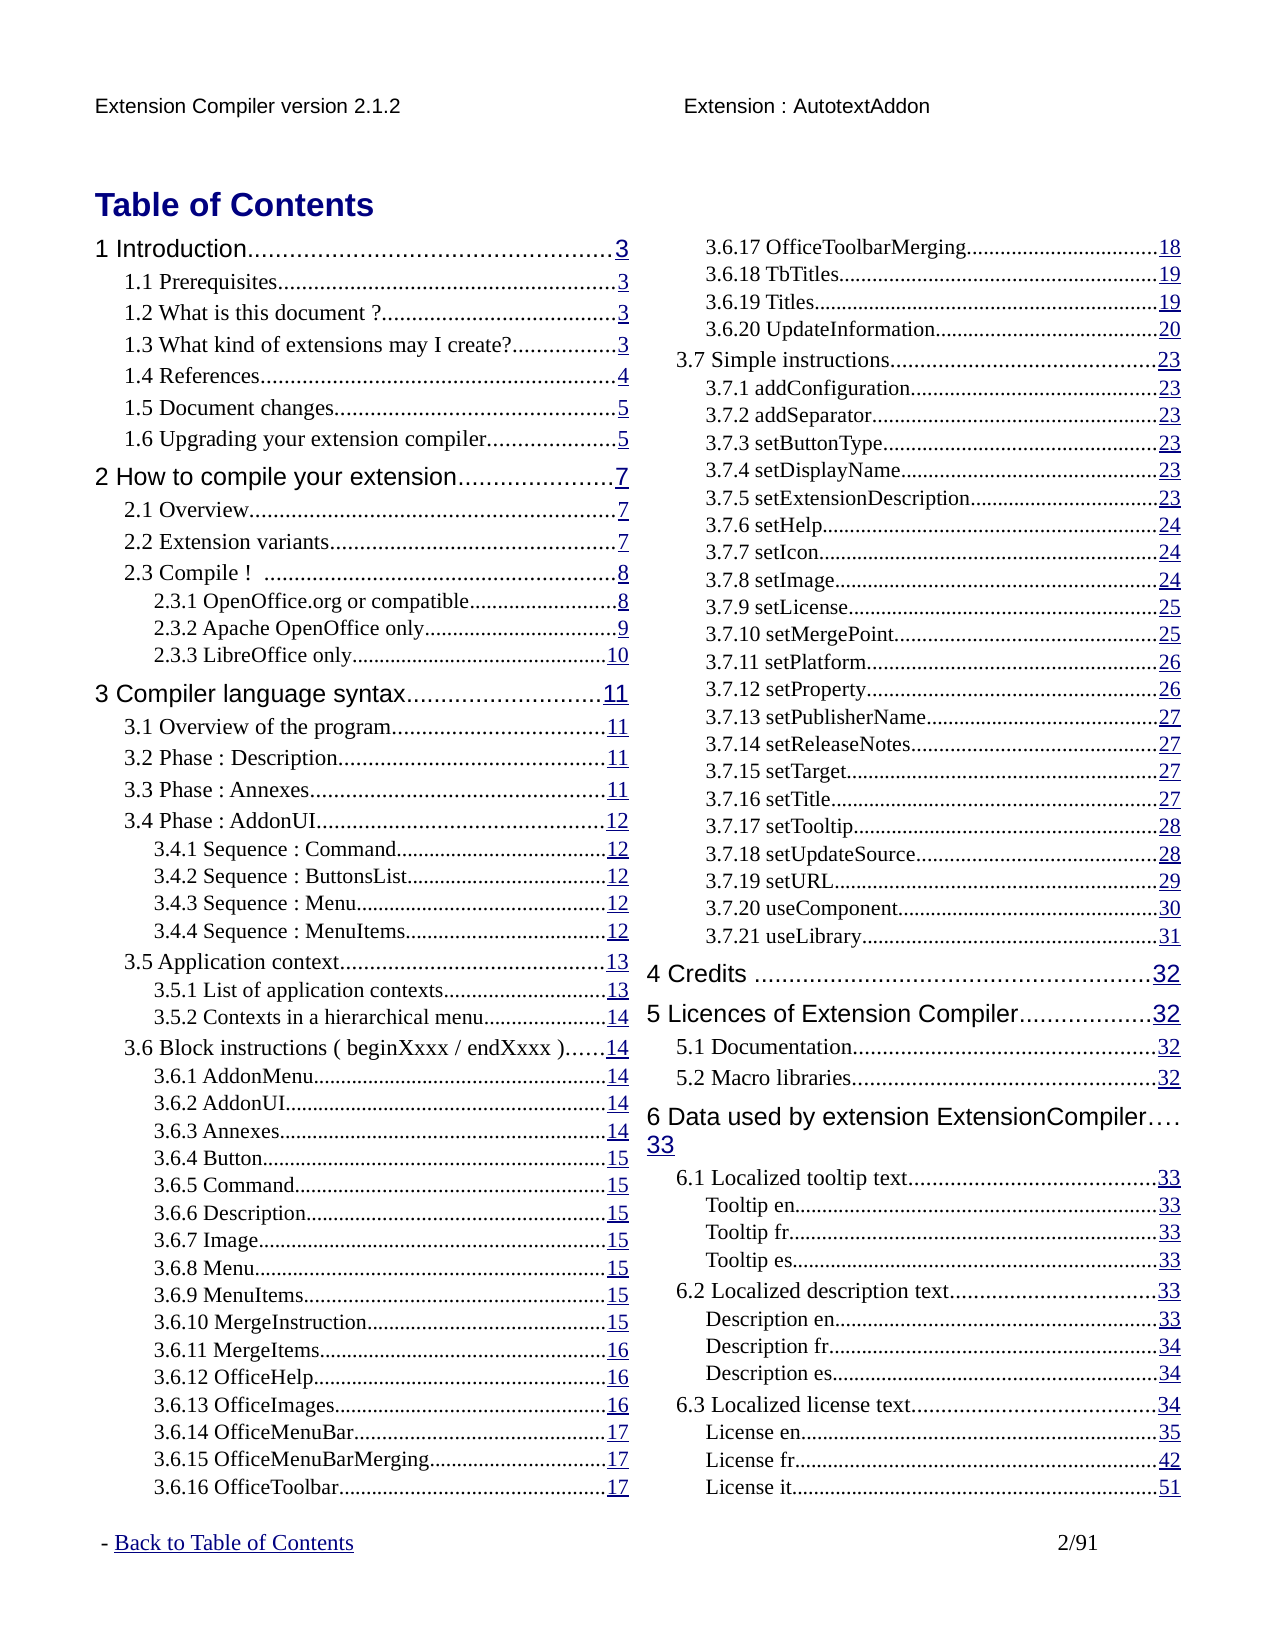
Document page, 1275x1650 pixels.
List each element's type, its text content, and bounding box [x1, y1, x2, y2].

text 3 Compiler language syntax 11 [94, 680, 629, 708]
text 4 Credits 32 [646, 960, 1181, 988]
text 3.7.19 setURL 29 [705, 869, 1181, 893]
text 6 Data used by extension ExtensionCompiler 33 [646, 1102, 1181, 1158]
text 3.6.20 UpdateInformation 20 [705, 317, 1181, 341]
text 3.7.18 setUpdateSource 28 [705, 842, 1181, 866]
text 3.7.2 addSeparator 23 [705, 403, 1181, 428]
text 3.5.1 List of application contexts 13 [153, 977, 629, 1002]
text 3.7.8 setImage 24 [705, 568, 1181, 592]
text 3.6.13 OfficeImages 16 [153, 1392, 629, 1417]
text 1.2 What is this document ? 3 [124, 300, 629, 326]
text 3.7.17 setTooltip 28 [705, 814, 1181, 839]
text 3.7.13 setPublisherName 27 [705, 704, 1181, 729]
text 3.7.15 setTarget 27 [705, 759, 1181, 784]
text 5.1 Documentation 32 [676, 1034, 1181, 1059]
text 3.6.3 Annexes 14 [153, 1118, 629, 1143]
text 3.6.4 Button 15 [153, 1146, 629, 1170]
text 5.2 Macro libraries 32 [676, 1065, 1181, 1091]
text 3.6.19 Titles 19 [705, 289, 1181, 314]
text 1.4 References 4 [124, 363, 629, 389]
text 2.3.2 Apache OpenOffice only 9 [153, 616, 629, 641]
text 2.2 Extension variants 7 [124, 529, 629, 554]
text 1.3 What kind of extensions may I create? 3 [124, 332, 629, 357]
text 3.4.1 Sequence : Command 12 [153, 836, 629, 861]
text 3.6.9 MenuItems 15 [153, 1283, 629, 1307]
text 3.6.10 MergeInstruction 15 [153, 1310, 629, 1335]
text 3.6.16 OfficeToolbar 17 [153, 1475, 629, 1499]
text 3.6.7 Image 15 [153, 1228, 629, 1253]
text 2.1 Overview 7 [124, 497, 629, 523]
text License en 35 [705, 1420, 1181, 1445]
text 6.1 Localized tooltip text 33 [676, 1164, 1181, 1190]
text 3.6.6 Description 15 [153, 1201, 629, 1225]
text 1.1 Prerequisites 3 [124, 269, 629, 294]
text 3.1 Overview of the program 11 [124, 714, 629, 739]
text 3.7.9 setLicense 25 [705, 595, 1181, 619]
text 2.3.1 OpenOffice.org or compatible 8 [153, 589, 629, 613]
text 3.7.6 setHelp 24 [705, 513, 1181, 537]
text 3.7 Simple instructions 23 [676, 347, 1181, 373]
text 1.5 Document changes 5 [124, 394, 629, 420]
text 3.7.14 setReleaseNotes 27 [705, 732, 1181, 756]
text 3.2 Phase : Description 11 [124, 745, 629, 771]
subtitle Table of Contents [94, 186, 1181, 223]
text 3.6.18 TbTitles 19 [705, 262, 1181, 287]
text 3.7.7 setIcon 24 [705, 540, 1181, 565]
text 3.7.3 setButtonType 23 [705, 431, 1181, 455]
text Tooltip es 33 [705, 1248, 1181, 1272]
text 3.6 Block instructions ( beginXxxx / endXxxx ) 14 [124, 1035, 629, 1061]
text 3.7.10 setMergePoint 25 [705, 622, 1181, 647]
text 5 Licences of Extension Compiler 32 [646, 1000, 1181, 1028]
text Description en 33 [705, 1307, 1181, 1331]
text 3.5.2 Contexts in a hierarchical menu 14 [153, 1005, 629, 1029]
text Tooltip en 33 [705, 1193, 1181, 1217]
text Description fr 34 [705, 1334, 1181, 1358]
text 3.6.15 OfficeMenuBarMerging 17 [153, 1447, 629, 1472]
text Description es 34 [705, 1361, 1181, 1386]
text 2 How to compile your extension 7 [94, 463, 629, 491]
text 3.7.11 setPlatform 26 [705, 650, 1181, 674]
text 3.4.2 Sequence : ButtonsList 12 [153, 864, 629, 888]
text 3.7.1 addConfiguration 23 [705, 376, 1181, 400]
text 3.4 Phase : AddonUI 12 [124, 808, 629, 833]
text 3.7.21 useLibrary 31 [705, 924, 1181, 948]
text 1 Introduction 3 [94, 235, 629, 263]
text 3.7.16 setTitle 27 [705, 787, 1181, 811]
text 3.6.8 Menu 15 [153, 1256, 629, 1280]
text 3.6.17 OfficeToolbarMerging 18 [705, 235, 1181, 259]
text 3.6.5 Command 15 [153, 1173, 629, 1198]
text 3.6.1 AddonMenu 14 [153, 1064, 629, 1088]
text Tooltip fr 33 [705, 1220, 1181, 1245]
text 3.6.2 AddonUI 14 [153, 1091, 629, 1116]
text 3.7.4 setDisplayName 23 [705, 458, 1181, 482]
text 3.5 Application context 13 [124, 949, 629, 974]
text 3.7.12 setProperty 26 [705, 677, 1181, 702]
text 3.6.11 MergeItems 16 [153, 1338, 629, 1362]
text 3.3 Phase : Annexes 11 [124, 777, 629, 802]
text 3.7.5 setExtensionDescription 23 [705, 485, 1181, 510]
text 2.3.3 LibreOffice only 10 [153, 643, 629, 668]
text 2.3 Compile ! 8 [124, 560, 629, 586]
text 1.6 Upgrading your extension compiler 5 [124, 426, 629, 452]
text License fr 42 [705, 1448, 1181, 1472]
text 6.3 Localized license text 34 [676, 1392, 1181, 1417]
text 3.6.12 OfficeHelp 16 [153, 1365, 629, 1389]
text 6.2 Localized description text 33 [676, 1278, 1181, 1304]
text 3.4.4 Sequence : MenuItems 12 [153, 919, 629, 943]
text License it 51 [705, 1475, 1181, 1499]
text 3.6.14 OfficeMenuBar 17 [153, 1420, 629, 1444]
text 3.7.20 useComponent 30 [705, 896, 1181, 921]
text 3.4.3 Sequence : Menu 12 [153, 891, 629, 916]
